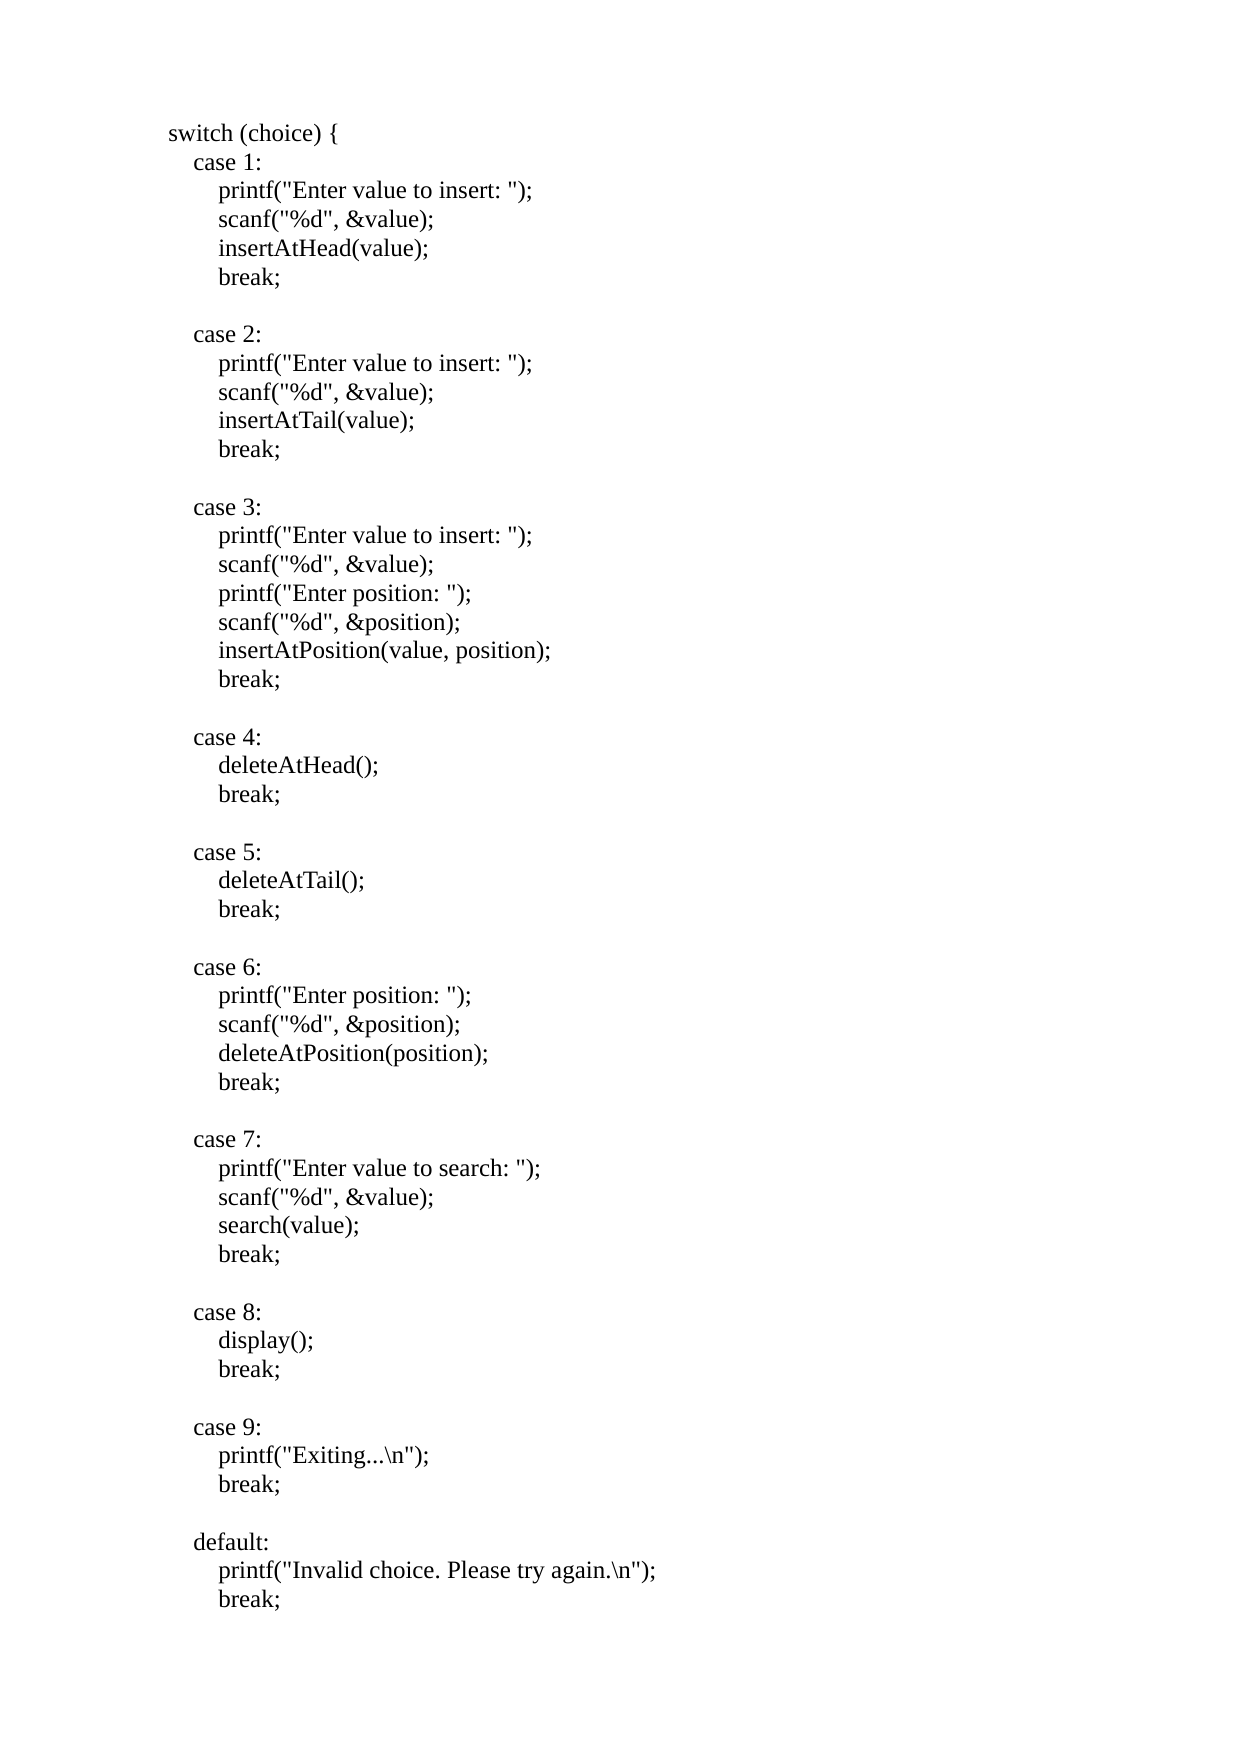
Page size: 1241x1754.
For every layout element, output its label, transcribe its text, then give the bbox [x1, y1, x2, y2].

text break; [118, 262, 1122, 291]
text deleteAtHead(); [118, 751, 1122, 779]
text switch (choice) { [118, 118, 1122, 147]
text break; [118, 894, 1122, 923]
text break; [118, 1584, 1122, 1613]
text deleteAtTail(); [118, 866, 1122, 894]
text printf("Enter position: "); [118, 578, 1122, 607]
text printf("Enter value to insert: "); [118, 176, 1122, 204]
text scanf("%d", &value); [118, 377, 1122, 406]
text insertAtHead(value); [118, 233, 1122, 262]
text printf("Enter value to insert: "); [118, 521, 1122, 549]
text deleteAtPosition(position); [118, 1038, 1122, 1067]
text case 7: [118, 1124, 1122, 1153]
text scanf("%d", &value); [118, 1182, 1122, 1211]
text break; [118, 1239, 1122, 1268]
text case 6: [118, 952, 1122, 981]
text break; [118, 1469, 1122, 1498]
text break; [118, 1067, 1122, 1096]
text insertAtTail(value); [118, 406, 1122, 434]
text printf("Invalid choice. Please try again.\n"); [118, 1556, 1122, 1584]
text printf("Enter value to insert: "); [118, 348, 1122, 377]
text printf("Exiting...\n"); [118, 1441, 1122, 1469]
text break; [118, 434, 1122, 463]
text insertAtPosition(value, position); [118, 636, 1122, 664]
text break; [118, 779, 1122, 808]
text case 3: [118, 492, 1122, 521]
text scanf("%d", &position); [118, 1009, 1122, 1038]
text case 8: [118, 1297, 1122, 1326]
text scanf("%d", &value); [118, 549, 1122, 578]
text break; [118, 664, 1122, 693]
text scanf("%d", &value); [118, 204, 1122, 233]
text printf("Enter value to search: "); [118, 1153, 1122, 1182]
text break; [118, 1354, 1122, 1383]
text case 2: [118, 319, 1122, 348]
text display(); [118, 1326, 1122, 1354]
text scanf("%d", &position); [118, 607, 1122, 636]
text printf("Enter position: "); [118, 981, 1122, 1009]
text case 9: [118, 1412, 1122, 1441]
text case 5: [118, 837, 1122, 866]
text case 1: [118, 147, 1122, 176]
text case 4: [118, 722, 1122, 751]
text search(value); [118, 1211, 1122, 1239]
text default: [118, 1527, 1122, 1556]
